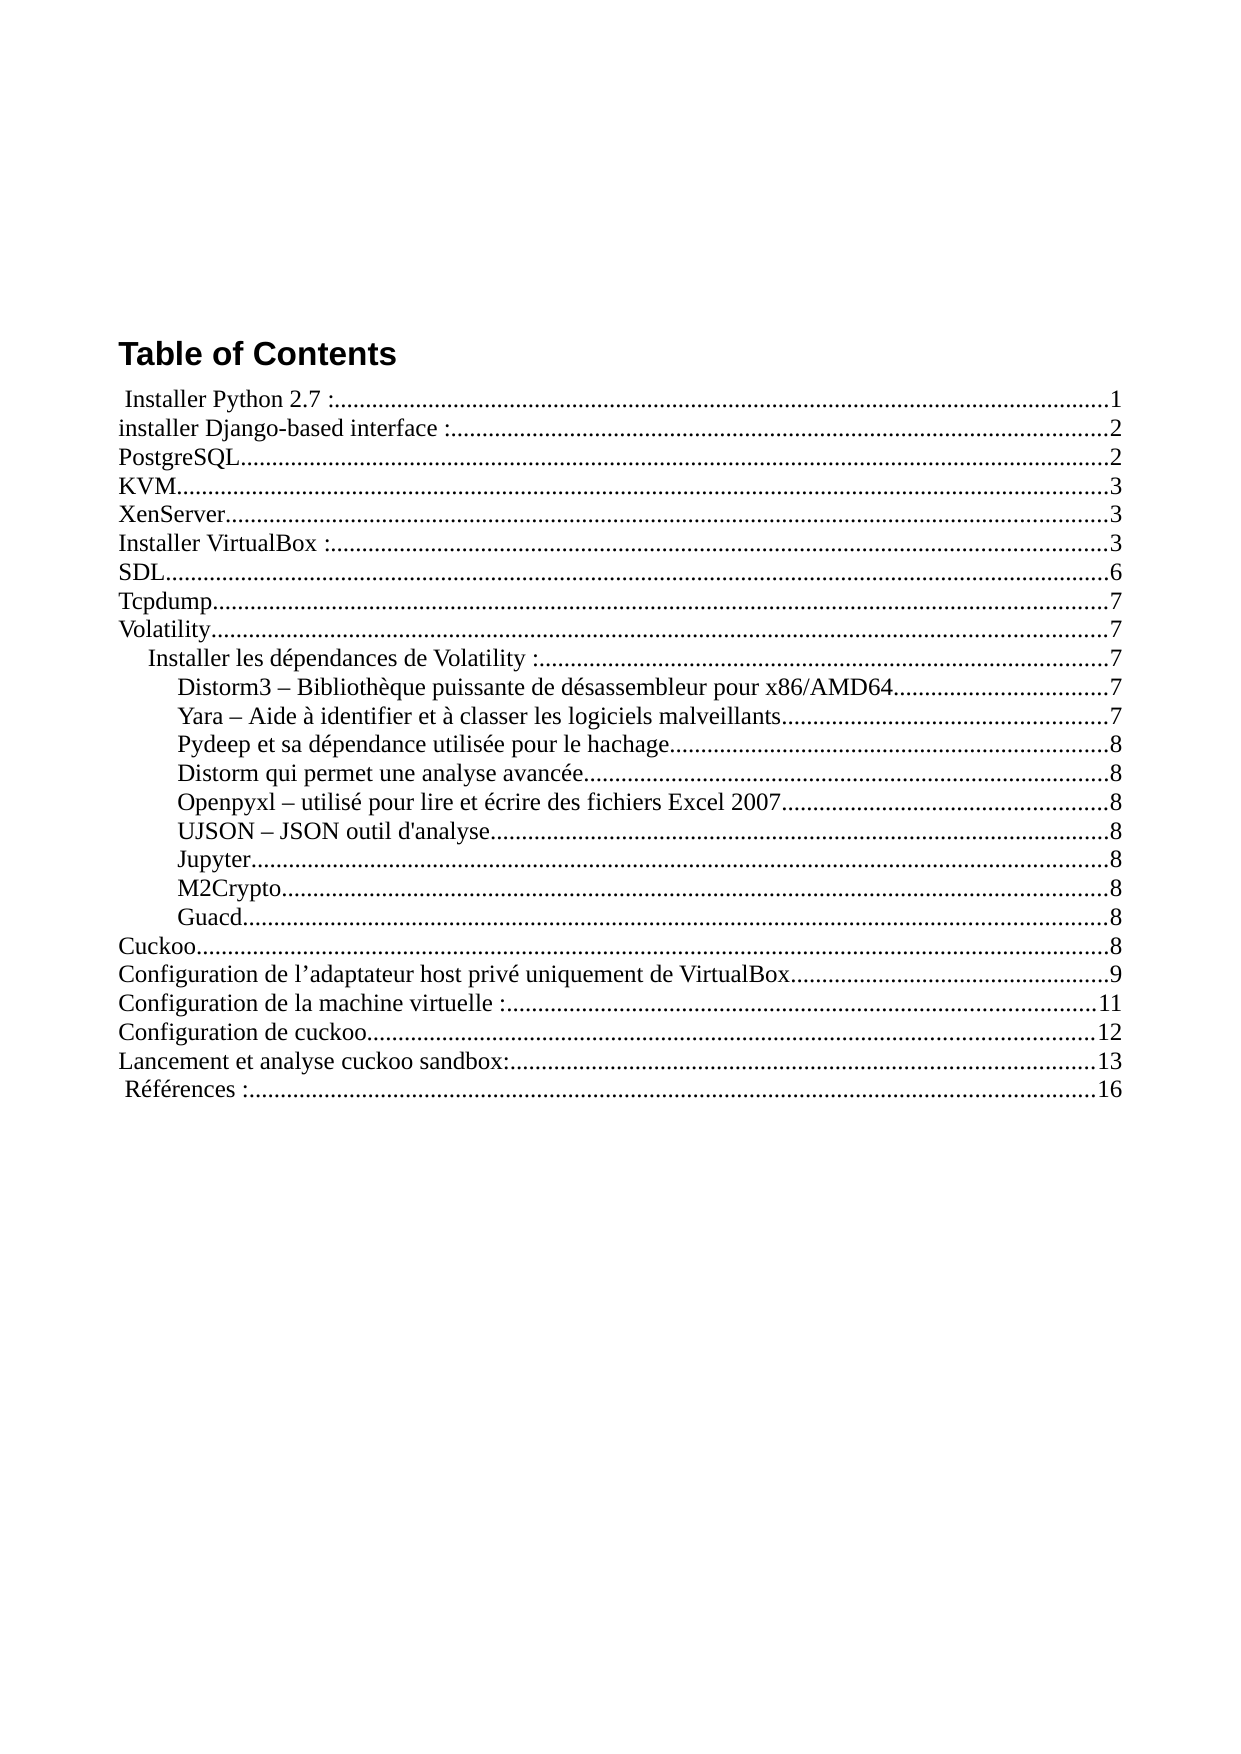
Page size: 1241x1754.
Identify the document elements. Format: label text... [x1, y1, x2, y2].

text Cuckoo 8 [118, 931, 1122, 959]
text installer Django-based interface : 2 [118, 413, 1122, 442]
text Lancement et analyse cuckoo sandbox: 13 [118, 1046, 1122, 1074]
text Configuration de la machine virtuelle : 11 [118, 988, 1122, 1017]
subtitle Table of Contents [118, 333, 1122, 372]
text PostgreSQL 2 [118, 442, 1122, 471]
text Jupyter 8 [177, 844, 1122, 873]
text Installer VirtualBox : 3 [118, 528, 1122, 557]
text Configuration de cuckoo 12 [118, 1017, 1122, 1046]
text M2Crypto 8 [177, 873, 1122, 902]
text UJSON – JSON outil d'analyse 8 [177, 816, 1122, 844]
text Tcpdump 7 [118, 586, 1122, 614]
text Configuration de l’adaptateur host privé uniquement de VirtualBox 9 [118, 959, 1122, 988]
text XenServer 3 [118, 499, 1122, 528]
text Références : 16 [118, 1074, 1122, 1103]
text Installer les dépendances de Volatility : 7 [148, 643, 1122, 672]
text Yara – Aide à identifier et à classer les logiciels malveillants 7 [177, 701, 1122, 729]
text Installer Python 2.7 : 1 [118, 384, 1122, 413]
text Openpyxl – utilisé pour lire et écrire des fichiers Excel 2007 8 [177, 787, 1122, 816]
text Distorm3 – Bibliothèque puissante de désassembleur pour x86/AMD64 7 [177, 672, 1122, 701]
text Distorm qui permet une analyse avancée 8 [177, 758, 1122, 787]
text Volatility 7 [118, 614, 1122, 643]
text Guacd 8 [177, 902, 1122, 931]
text KVM 3 [118, 471, 1122, 499]
text SDL 6 [118, 557, 1122, 586]
text Pydeep et sa dépendance utilisée pour le hachage 8 [177, 729, 1122, 758]
